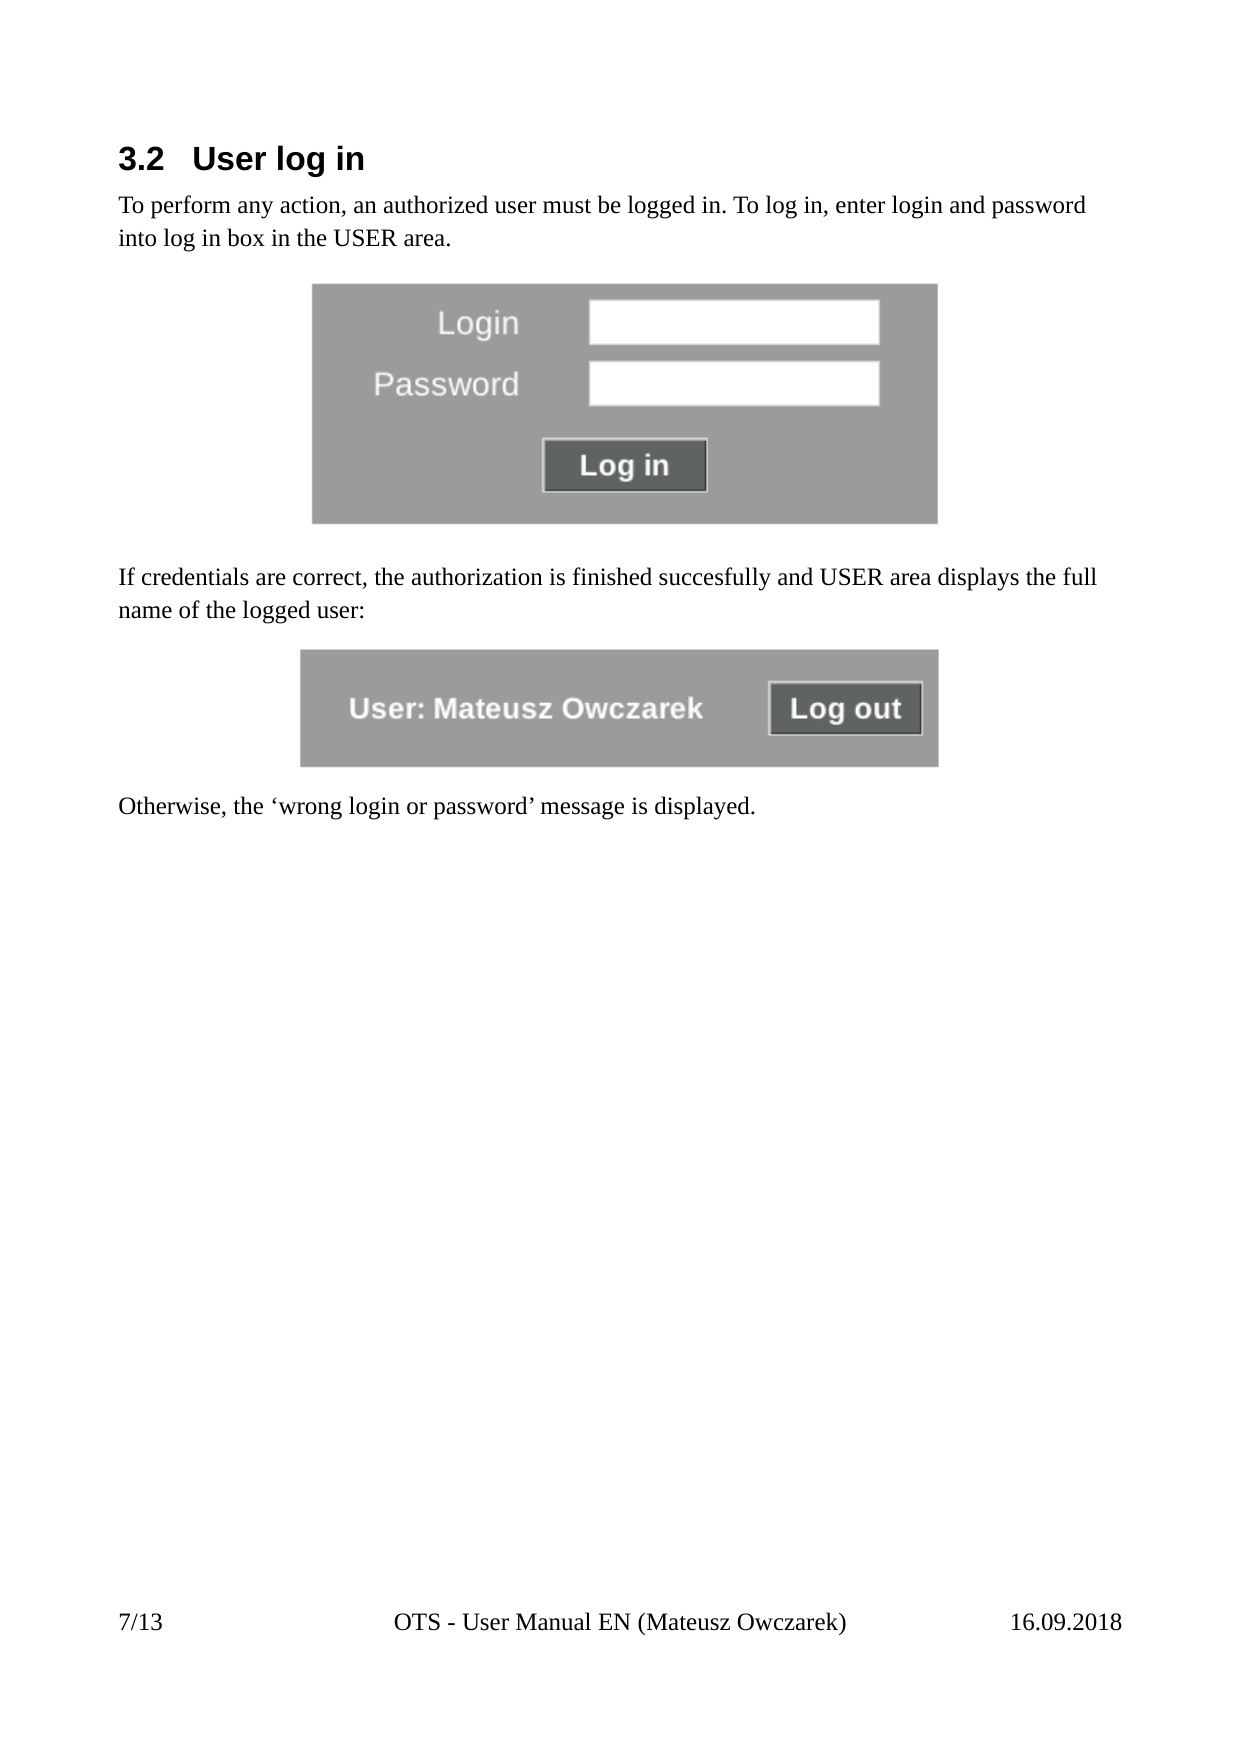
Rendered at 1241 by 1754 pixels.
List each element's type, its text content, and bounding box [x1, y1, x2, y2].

text Otherwise, the ‘wrong login or password’ message is displayed. [118, 791, 1122, 819]
picture [288, 642, 953, 772]
text To perform any action, an authorized user must be logged in. To log in, enter login and password into log in box in the USER area. [118, 190, 1122, 252]
text If credentials are correct, the authorization is finished succesfully and USER area displays the full name of the logged user: [118, 562, 1122, 623]
subtitle User log in [118, 139, 1122, 178]
picture [292, 270, 948, 543]
